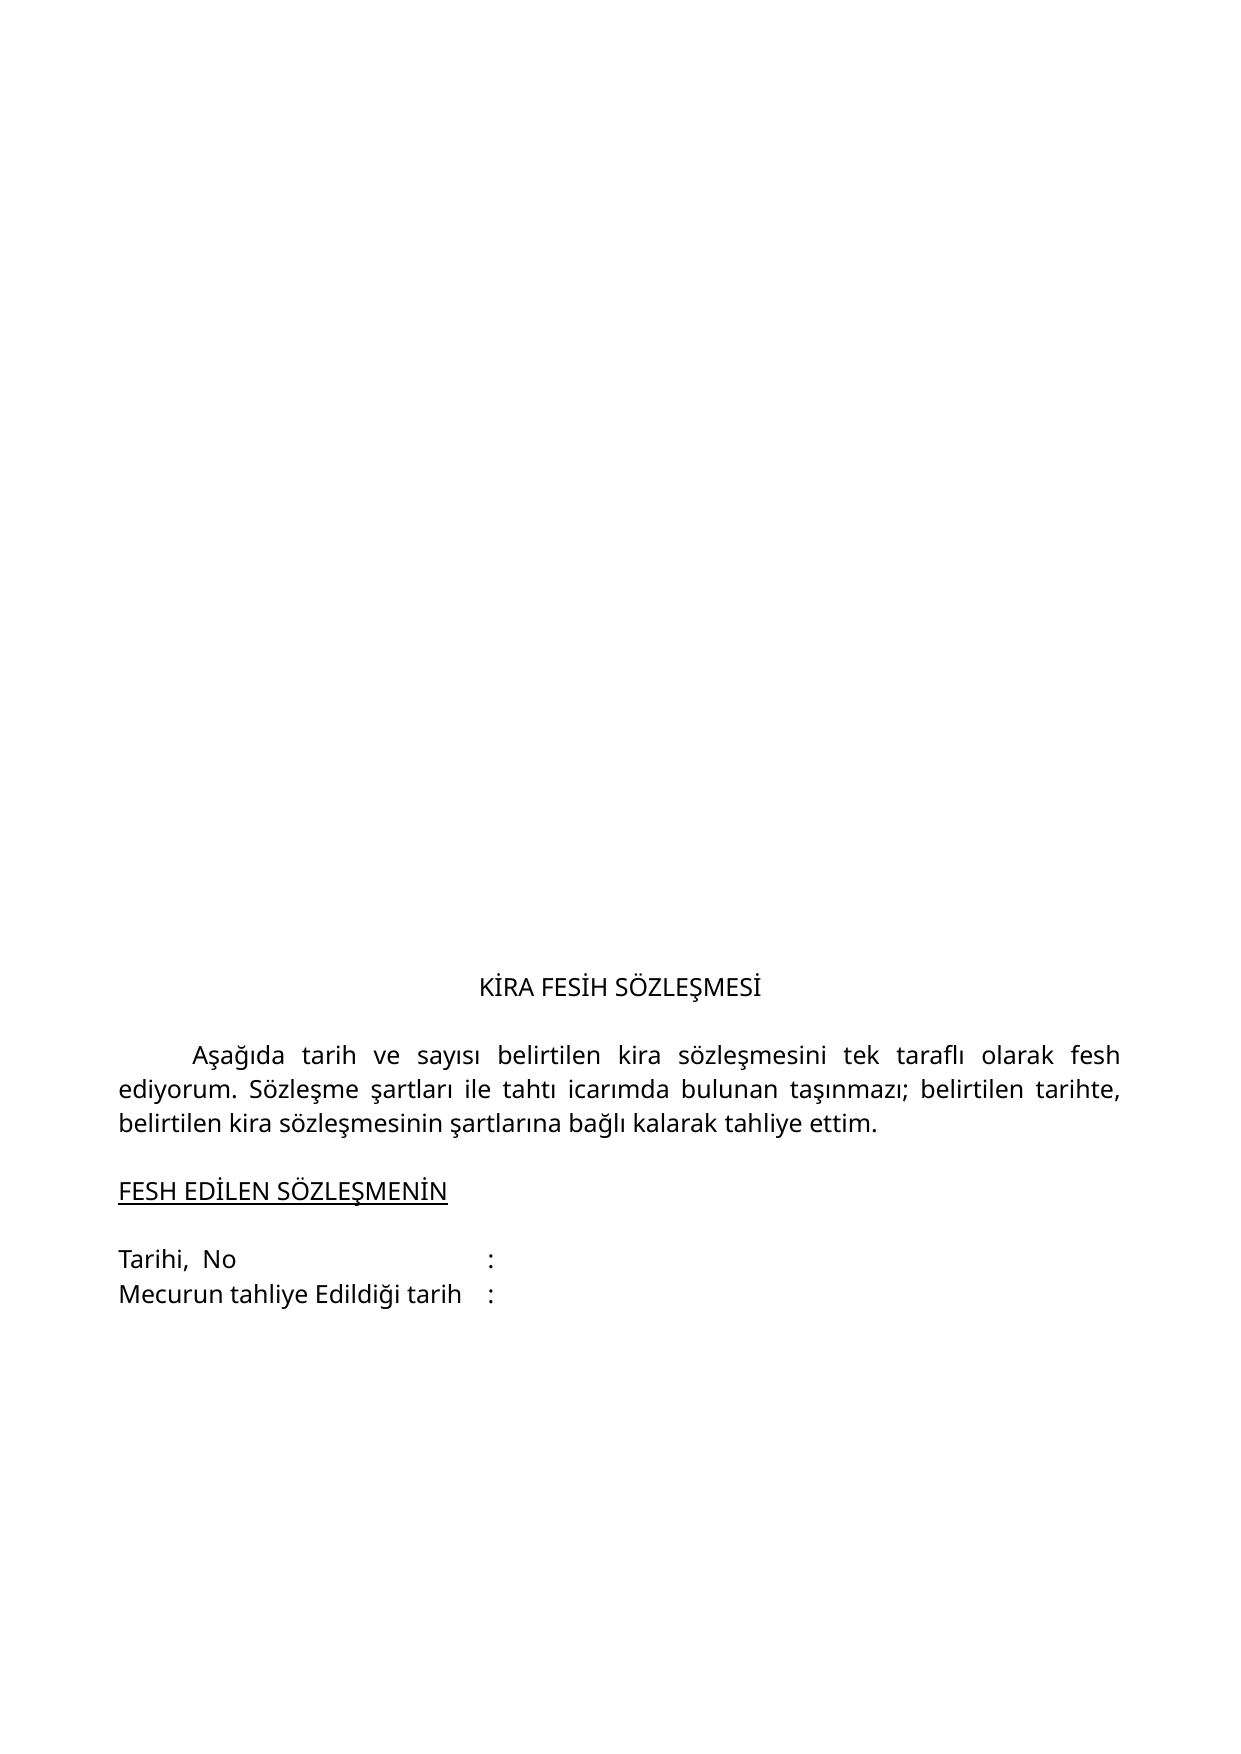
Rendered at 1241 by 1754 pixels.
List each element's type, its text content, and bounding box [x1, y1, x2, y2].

text Mecurun tahliye Edildiği tarih : [118, 1276, 1122, 1310]
text FESH EDİLEN SÖZLEŞMENİN [118, 1174, 1122, 1208]
text Aşağıda tarih ve sayısı belirtilen kira sözleşmesini tek taraflı olarak fesh ediyorum. Sözleşme şartları ile tahtı icarımda bulunan taşınmazı; belirtilen tarihte, belirtilen kira sözleşmesinin şartlarına bağlı kalarak tahliye ettim. [118, 1038, 1122, 1140]
text Tarihi, No : [118, 1242, 1122, 1276]
text KİRA FESİH SÖZLEŞMESİ [118, 970, 1122, 1004]
